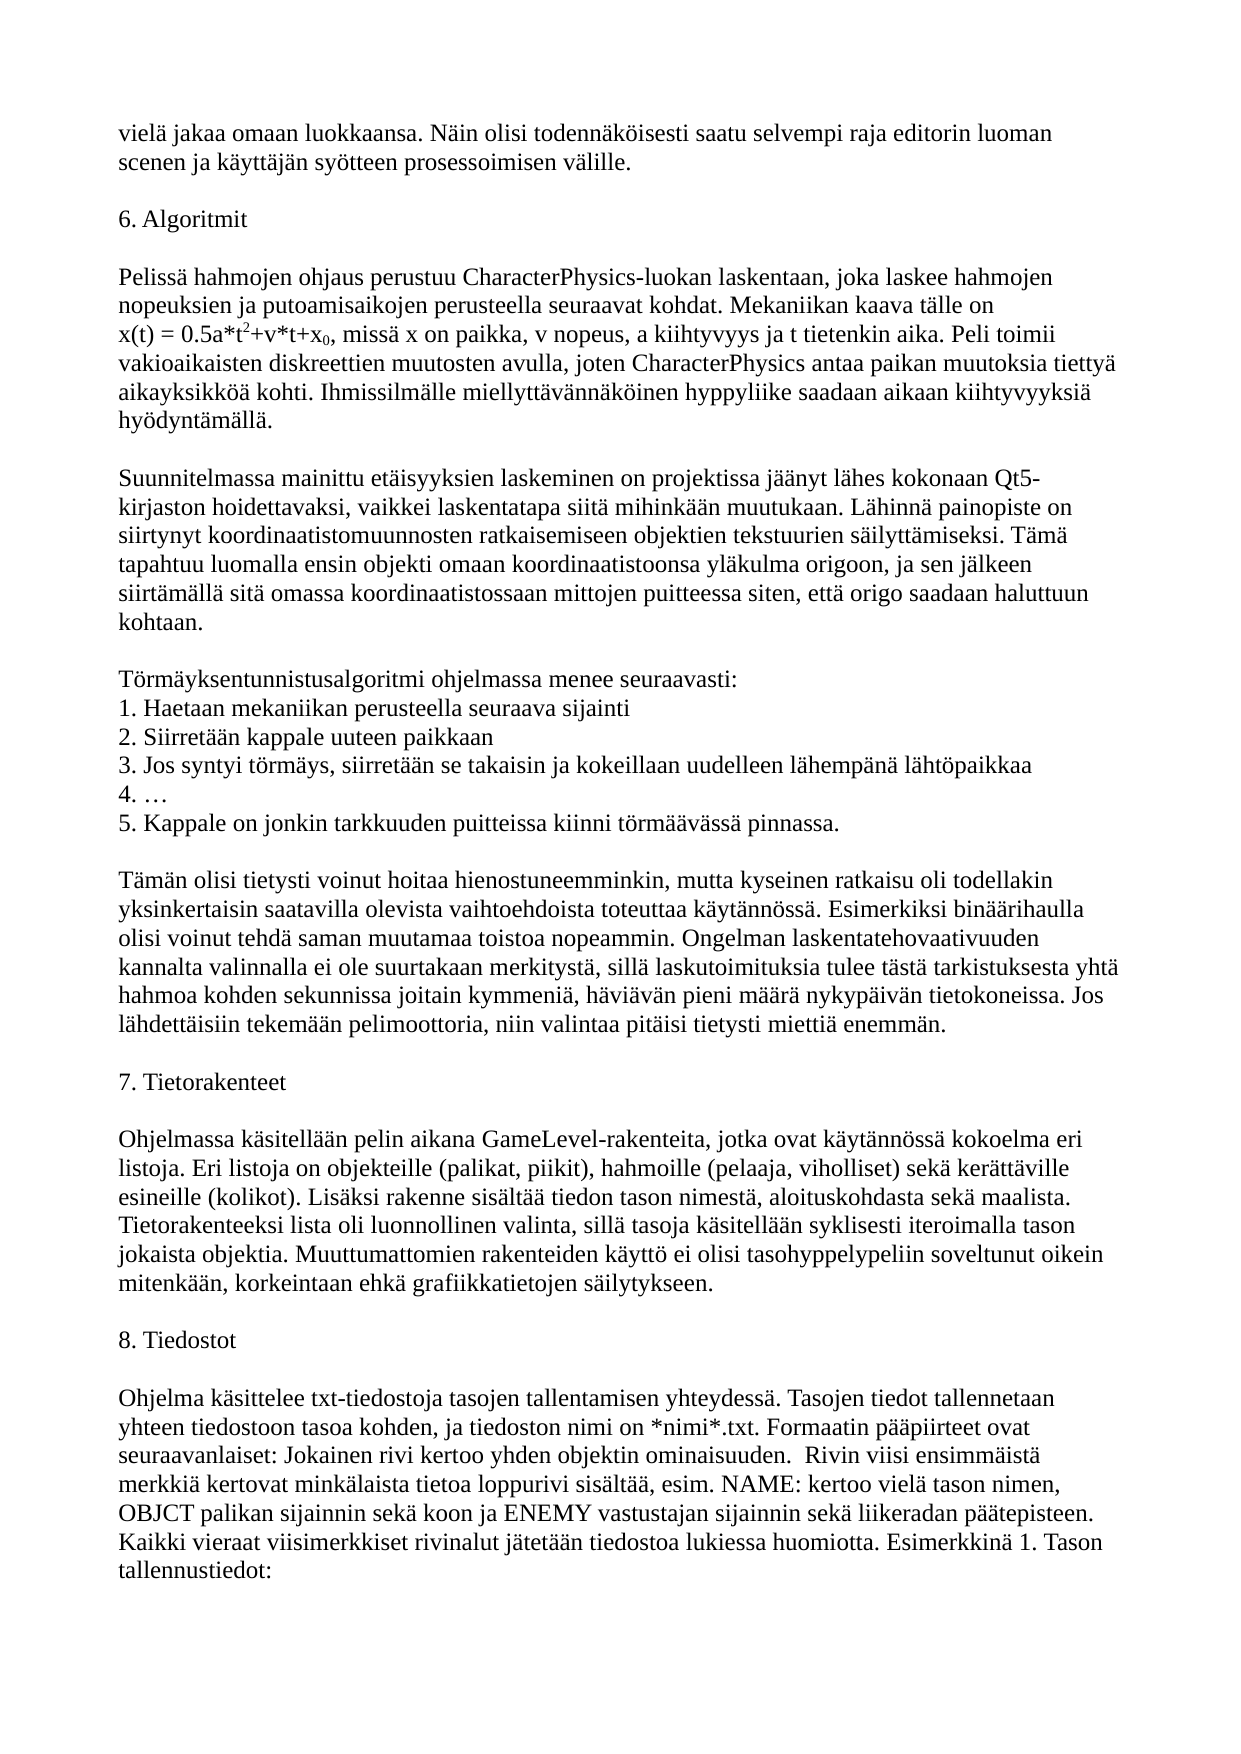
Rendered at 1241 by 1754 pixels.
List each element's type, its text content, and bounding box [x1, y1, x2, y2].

text 6. Algoritmit [118, 204, 1122, 233]
text Pelissä hahmojen ohjaus perustuu CharacterPhysics-luokan laskentaan, joka laskee hahmojen nopeuksien ja putoamisaikojen perusteella seuraavat kohdat. Mekaniikan kaava tälle on x(t) = 0.5a*t2+v*t+x0, missä x on paikka, v nopeus, a kiihtyvyys ja t tietenkin aika. Peli toimii vakioaikaisten diskreettien muutosten avulla, joten CharacterPhysics antaa paikan muutoksia tiettyä aikayksikköä kohti. Ihmissilmälle miellyttävännäköinen hyppyliike saadaan aikaan kiihtyvyyksiä hyödyntämällä. [118, 262, 1122, 434]
text Ohjelma käsittelee txt-tiedostoja tasojen tallentamisen yhteydessä. Tasojen tiedot tallennetaan yhteen tiedostoon tasoa kohden, ja tiedoston nimi on *nimi*.txt. Formaatin pääpiirteet ovat seuraavanlaiset: Jokainen rivi kertoo yhden objektin ominaisuuden. Rivin viisi ensimmäistä merkkiä kertovat minkälaista tietoa loppurivi sisältää, esim. NAME: kertoo vielä tason nimen, OBJCT palikan sijainnin sekä koon ja ENEMY vastustajan sijainnin sekä liikeradan päätepisteen. Kaikki vieraat viisimerkkiset rivinalut jätetään tiedostoa lukiessa huomiotta. Esimerkkinä 1. Tason tallennustiedot: [118, 1383, 1122, 1584]
text 5. Kappale on jonkin tarkkuuden puitteissa kiinni törmäävässä pinnassa. [118, 808, 1122, 837]
text 8. Tiedostot [118, 1326, 1122, 1354]
text 1. Haetaan mekaniikan perusteella seuraava sijainti [118, 693, 1122, 722]
text Suunnitelmassa mainittu etäisyyksien laskeminen on projektissa jäänyt lähes kokonaan Qt5-kirjaston hoidettavaksi, vaikkei laskentatapa siitä mihinkään muutukaan. Lähinnä painopiste on siirtynyt koordinaatistomuunnosten ratkaisemiseen objektien tekstuurien säilyttämiseksi. Tämä tapahtuu luomalla ensin objekti omaan koordinaatistoonsa yläkulma origoon, ja sen jälkeen siirtämällä sitä omassa koordinaatistossaan mittojen puitteessa siten, että origo saadaan haluttuun kohtaan. [118, 463, 1122, 636]
text Törmäyksentunnistusalgoritmi ohjelmassa menee seuraavasti: [118, 664, 1122, 693]
text Tämän olisi tietysti voinut hoitaa hienostuneemminkin, mutta kyseinen ratkaisu oli todellakin yksinkertaisin saatavilla olevista vaihtoehdoista toteuttaa käytännössä. Esimerkiksi binäärihaulla olisi voinut tehdä saman muutamaa toistoa nopeammin. Ongelman laskentatehovaativuuden kannalta valinnalla ei ole suurtakaan merkitystä, sillä laskutoimituksia tulee tästä tarkistuksesta yhtä hahmoa kohden sekunnissa joitain kymmeniä, häviävän pieni määrä nykypäivän tietokoneissa. Jos lähdettäisiin tekemään pelimoottoria, niin valintaa pitäisi tietysti miettiä enemmän. [118, 866, 1122, 1038]
text vielä jakaa omaan luokkaansa. Näin olisi todennäköisesti saatu selvempi raja editorin luoman scenen ja käyttäjän syötteen prosessoimisen välille. [118, 118, 1122, 176]
text 2. Siirretään kappale uuteen paikkaan [118, 722, 1122, 751]
text 7. Tietorakenteet [118, 1067, 1122, 1096]
text 4. … [118, 779, 1122, 808]
text Ohjelmassa käsitellään pelin aikana GameLevel-rakenteita, jotka ovat käytännössä kokoelma eri listoja. Eri listoja on objekteille (palikat, piikit), hahmoille (pelaaja, viholliset) sekä kerättäville esineille (kolikot). Lisäksi rakenne sisältää tiedon tason nimestä, aloituskohdasta sekä maalista. Tietorakenteeksi lista oli luonnollinen valinta, sillä tasoja käsitellään syklisesti iteroimalla tason jokaista objektia. Muuttumattomien rakenteiden käyttö ei olisi tasohyppelypeliin soveltunut oikein mitenkään, korkeintaan ehkä grafiikkatietojen säilytykseen. [118, 1124, 1122, 1297]
text 3. Jos syntyi törmäys, siirretään se takaisin ja kokeillaan uudelleen lähempänä lähtöpaikkaa [118, 751, 1122, 779]
